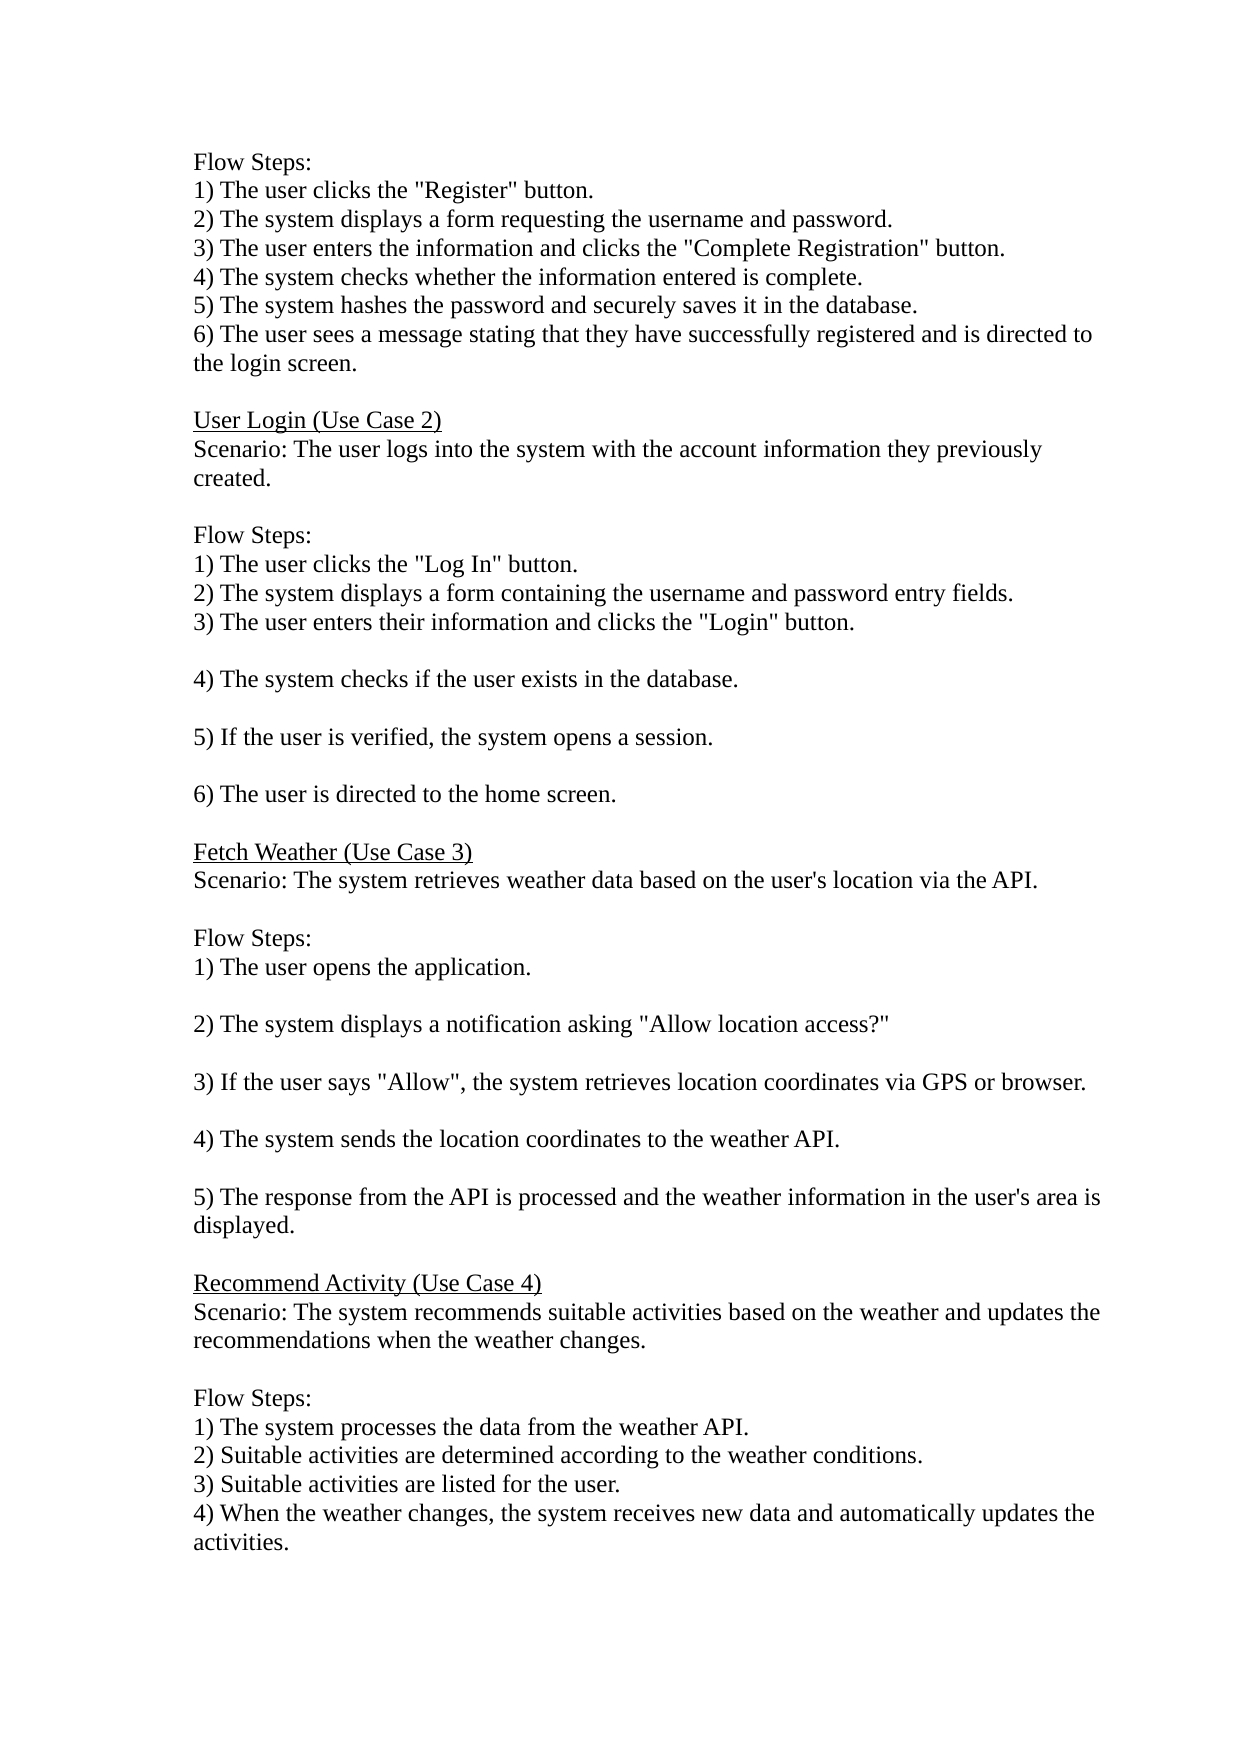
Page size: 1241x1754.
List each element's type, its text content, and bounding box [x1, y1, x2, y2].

list 3) If the user says "Allow", the system retrieves location coordinates via GPS or browser. [156, 1067, 1122, 1096]
list 4) The system checks whether the information entered is complete. [156, 262, 1122, 291]
list 4) The system sends the location coordinates to the weather API. [156, 1124, 1122, 1153]
list 3) The user enters their information and clicks the "Login" button. [156, 607, 1122, 636]
list 5) If the user is verified, the system opens a session. [156, 722, 1122, 751]
list Flow Steps: [156, 521, 1122, 549]
list Scenario: The user logs into the system with the account information they previously created. [156, 434, 1122, 492]
list Scenario: The system retrieves weather data based on the user's location via the API. [156, 866, 1122, 894]
list 6) The user sees a message stating that they have successfully registered and is directed to the login screen. [156, 319, 1122, 377]
list 1) The user clicks the "Log In" button. [156, 549, 1122, 578]
list 6) The user is directed to the home screen. [156, 779, 1122, 808]
list 2) The system displays a notification asking "Allow location access?" [156, 1009, 1122, 1038]
list Flow Steps: [156, 147, 1122, 176]
list 1) The user opens the application. [156, 952, 1122, 981]
list 4) The system checks if the user exists in the database. [156, 664, 1122, 693]
list Recommend Activity (Use Case 4) [156, 1268, 1122, 1297]
list 2) The system displays a form containing the username and password entry fields. [156, 578, 1122, 607]
list Flow Steps: [156, 923, 1122, 952]
list 4) When the weather changes, the system receives new data and automatically updates the activities. [156, 1498, 1122, 1556]
list 3) The user enters the information and clicks the "Complete Registration" button. [156, 233, 1122, 262]
list 5) The response from the API is processed and the weather information in the user's area is displayed. [156, 1182, 1122, 1239]
list 5) The system hashes the password and securely saves it in the database. [156, 291, 1122, 319]
list 1) The user clicks the "Register" button. [156, 176, 1122, 204]
list 2) The system displays a form requesting the username and password. [156, 204, 1122, 233]
list Flow Steps: [156, 1383, 1122, 1412]
list User Login (Use Case 2) [156, 406, 1122, 434]
list 2) Suitable activities are determined according to the weather conditions. [156, 1441, 1122, 1469]
list Fetch Weather (Use Case 3) [156, 837, 1122, 866]
list Scenario: The system recommends suitable activities based on the weather and updates the recommendations when the weather changes. [156, 1297, 1122, 1354]
list 3) Suitable activities are listed for the user. [156, 1469, 1122, 1498]
list 1) The system processes the data from the weather API. [156, 1412, 1122, 1441]
